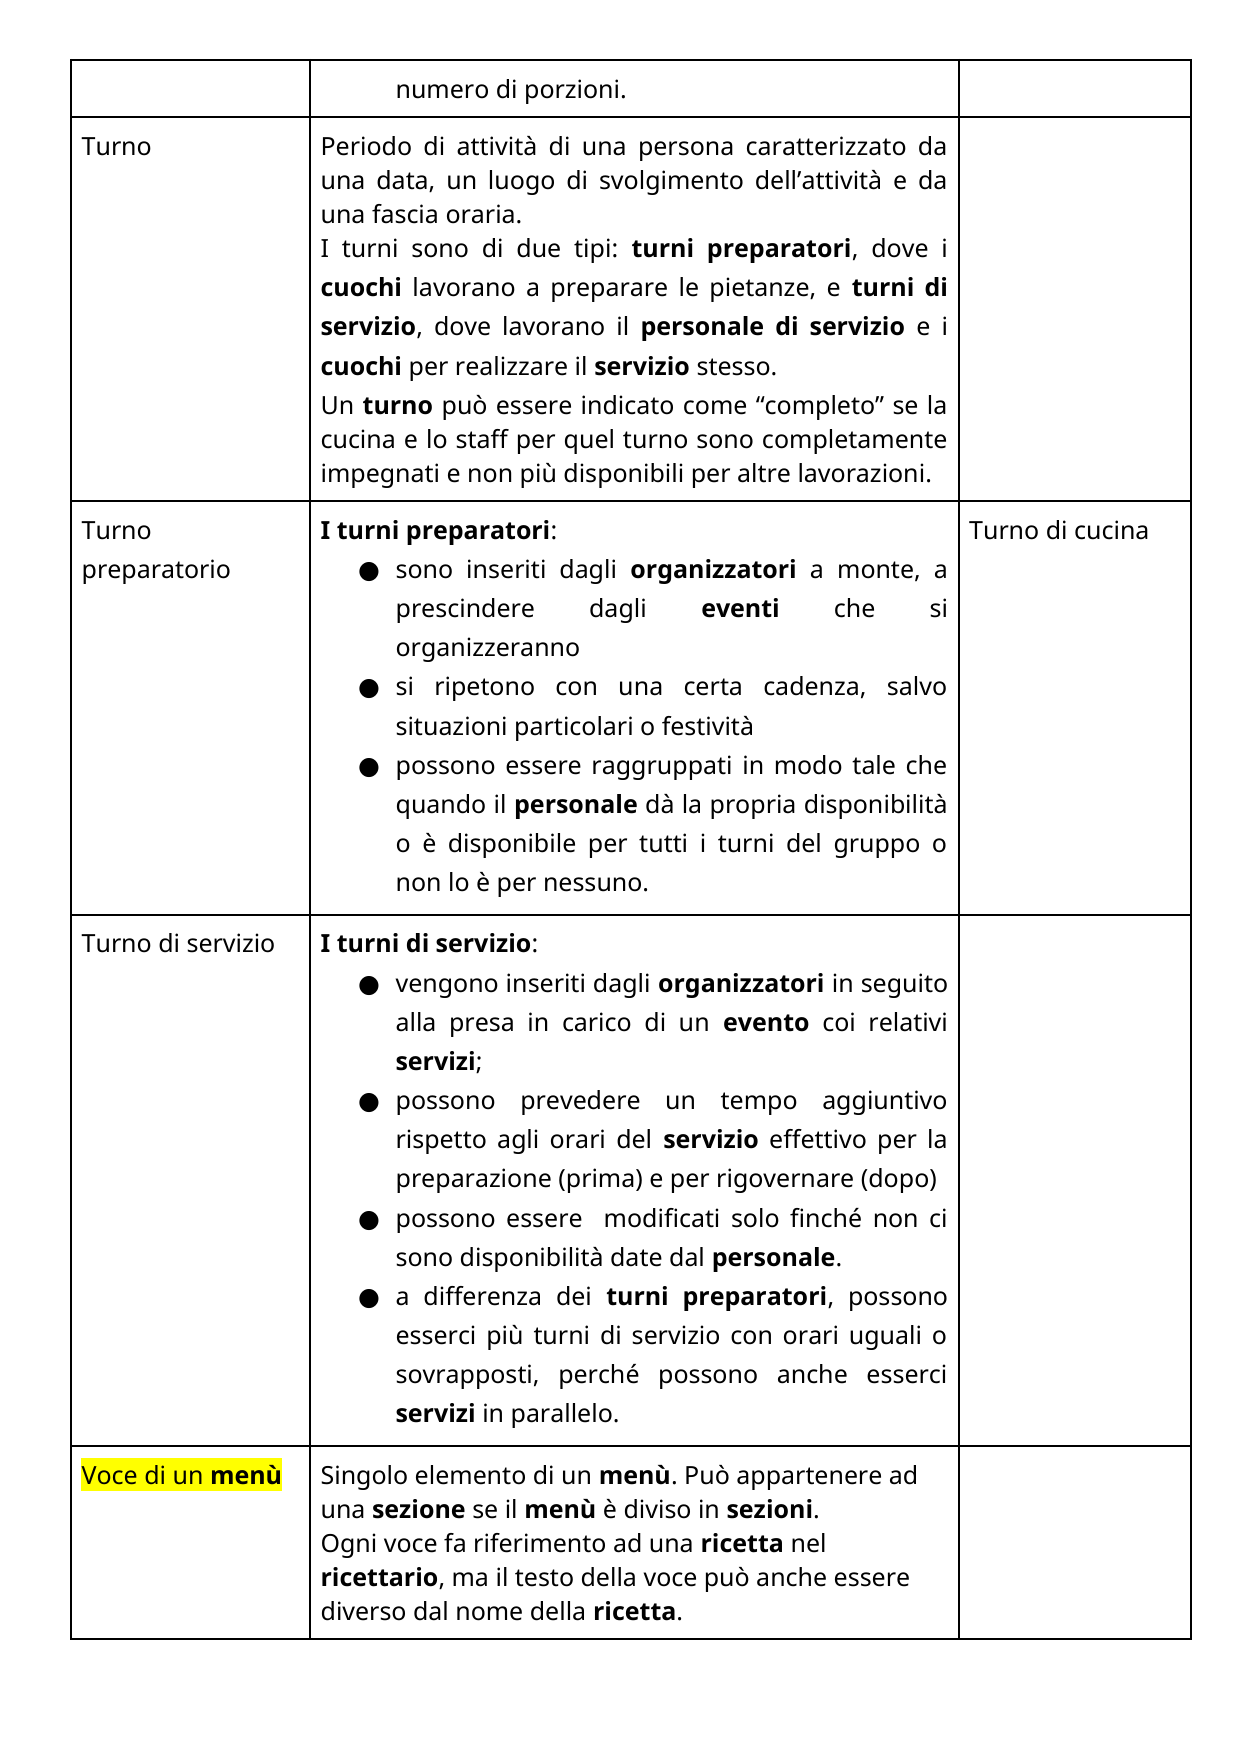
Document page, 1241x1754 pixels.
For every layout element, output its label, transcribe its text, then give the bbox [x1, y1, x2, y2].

table_cell [960, 61, 1190, 116]
table_cell I turni preparatori: sono inseriti dagli organizzatori a monte, a prescindere dagli eventi che si organizzeranno si ripetono con una certa cadenza, salvo situazioni particolari o festività possono essere raggruppati in modo tale che quando il personale dà la propria disponibilità o è disponibile per tutti i turni del gruppo o non lo è per nessuno. [311, 502, 958, 914]
table_cell Periodo di attività di una persona caratterizzato da una data, un luogo di svolgimento dell’attività e da una fascia oraria. I turni sono di due tipi: turni preparatori, dove i cuochi lavorano a preparare le pietanze, e turni di servizio, dove lavorano il personale di servizio e i cuochi per realizzare il servizio stesso. Un turno può essere indicato come “completo” se la cucina e lo staff per quel turno sono completamente impegnati e non più disponibili per altre lavorazioni. [311, 118, 958, 500]
table_cell [960, 118, 1190, 500]
table_cell Turno [72, 118, 309, 500]
table_cell Voce di un menù [72, 1447, 309, 1638]
table_cell I turni di servizio: vengono inseriti dagli organizzatori in seguito alla presa in carico di un evento coi relativi servizi; possono prevedere un tempo aggiuntivo rispetto agli orari del servizio effettivo per la preparazione (prima) e per rigovernare (dopo) possono essere modificati solo finché non ci sono disponibilità date dal personale. a differenza dei turni preparatori, possono esserci più turni di servizio con orari uguali o sovrapposti, perché possono anche esserci servizi in parallelo. [311, 916, 958, 1445]
table_cell [960, 1447, 1190, 1638]
table_cell numero di porzioni. [311, 61, 958, 116]
table_cell [960, 916, 1190, 1445]
table_cell Singolo elemento di un menù. Può appartenere ad una sezione se il menù è diviso in sezioni. Ogni voce fa riferimento ad una ricetta nel ricettario, ma il testo della voce può anche essere diverso dal nome della ricetta. [311, 1447, 958, 1638]
table_cell Turno di cucina [960, 502, 1190, 914]
table_cell Turno di servizio [72, 916, 309, 1445]
table_cell Turno preparatorio [72, 502, 309, 914]
table_cell [72, 61, 309, 116]
